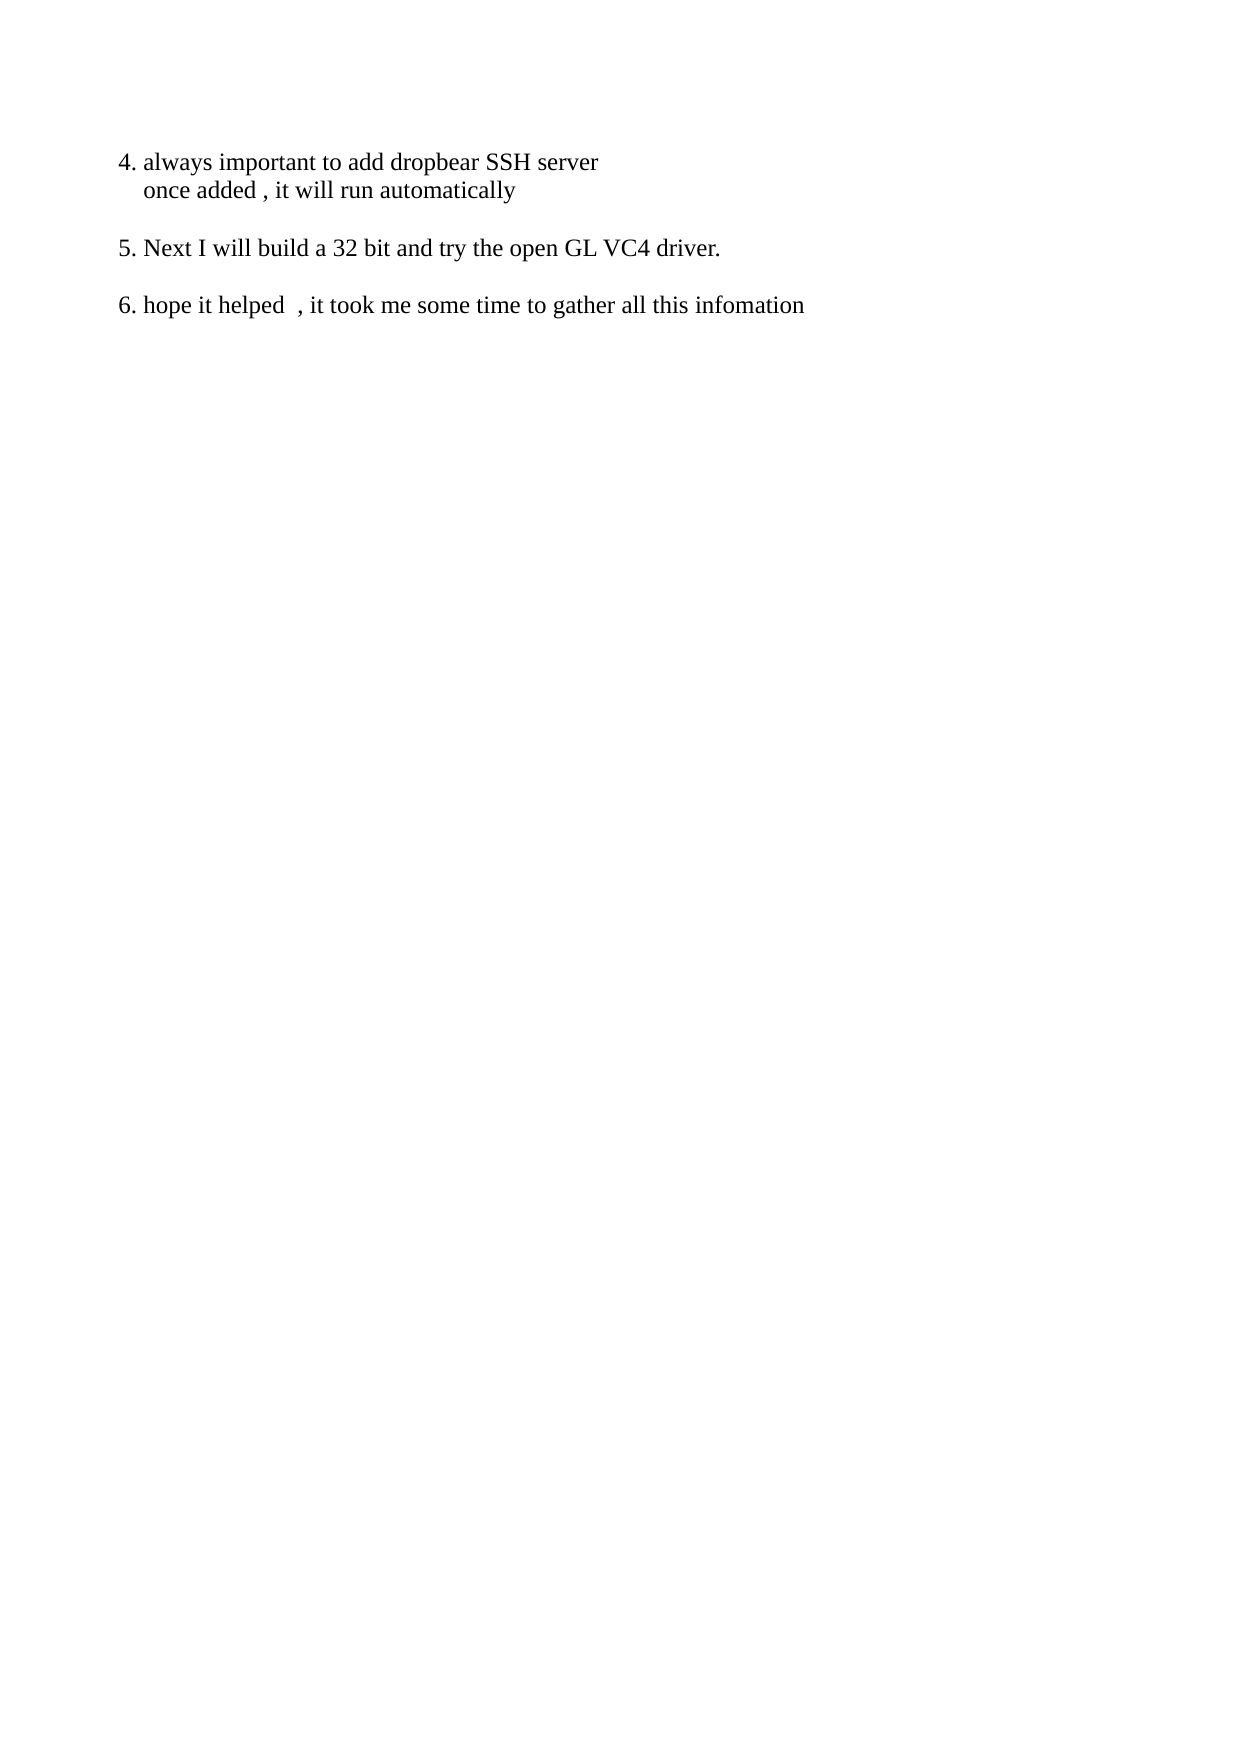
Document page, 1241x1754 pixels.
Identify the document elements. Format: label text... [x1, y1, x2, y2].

text 4. always important to add dropbear SSH server [118, 147, 1122, 176]
text 6. hope it helped , it took me some time to gather all this infomation [118, 291, 1122, 319]
text 5. Next I will build a 32 bit and try the open GL VC4 driver. [118, 233, 1122, 262]
text once added , it will run automatically [118, 176, 1122, 204]
